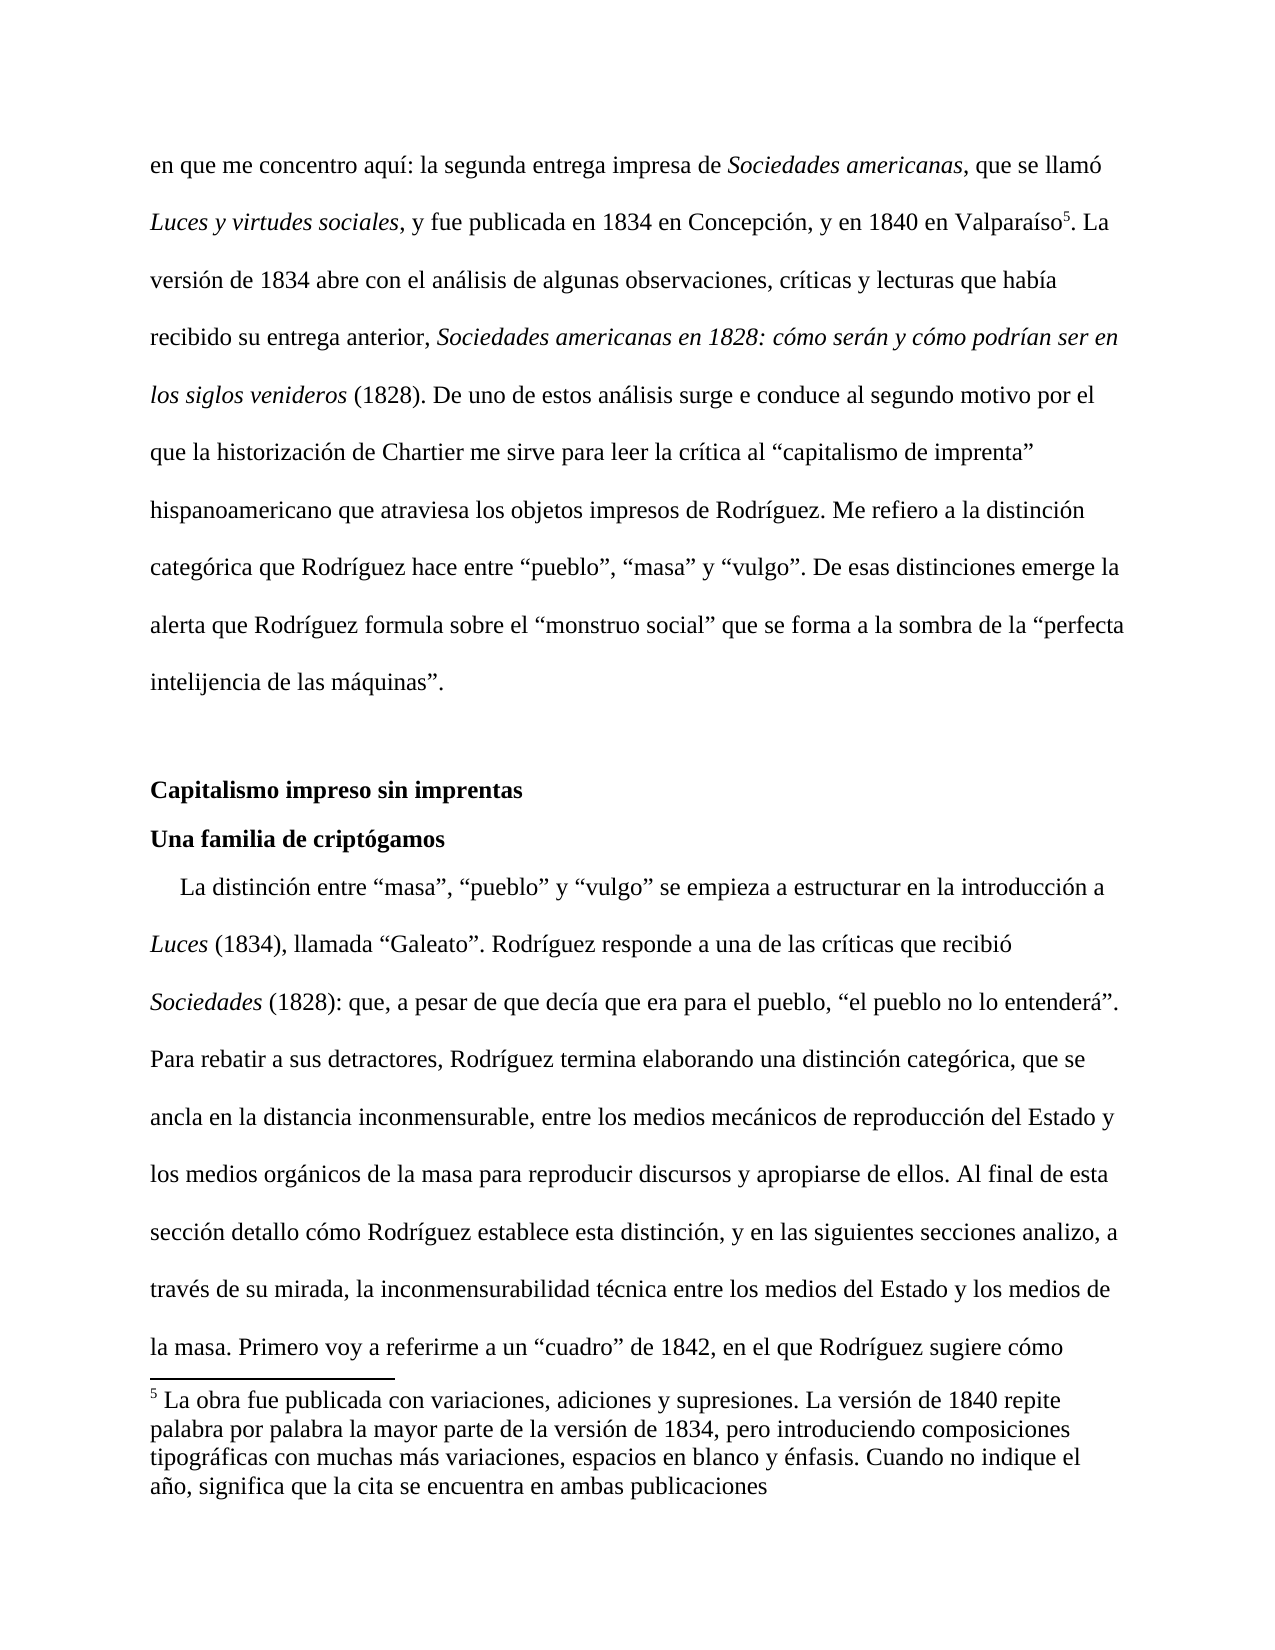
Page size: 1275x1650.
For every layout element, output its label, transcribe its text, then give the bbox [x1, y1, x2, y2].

subtitle Capitalismo impreso sin imprentas [150, 775, 1125, 804]
text La distinción entre “masa”, “pueblo” y “vulgo” se empieza a estructurar en la introducción a Luces (1834), llamada “Galeato”. Rodríguez responde a una de las críticas que recibió Sociedades (1828): que, a pesar de que decía que era para el pueblo, “el pueblo no lo entenderá”. Para rebatir a sus detractores, Rodríguez termina elaborando una distinción categórica, que se ancla en la distancia inconmensurable, entre los medios mecánicos de reproducción del Estado y los medios orgánicos de la masa para reproducir discursos y apropiarse de ellos. Al final de esta sección detallo cómo Rodríguez establece esta distinción, y en las siguientes secciones analizo, a través de su mirada, la inconmensurabilidad técnica entre los medios del Estado y los medios de la masa. Primero voy a referirme a un “cuadro” de 1842, en el que Rodríguez sugiere cómo [150, 872, 1125, 1361]
text en que me concentro aquí: la segunda entrega impresa de Sociedades americanas, que se llamó Luces y virtudes sociales, y fue publicada en 1834 en Concepción, y en 1840 en Valparaíso. La versión de 1834 abre con el análisis de algunas observaciones, críticas y lecturas que había recibido su entrega anterior, Sociedades americanas en 1828: cómo serán y cómo podrían ser en los siglos venideros (1828). De uno de estos análisis surge e conduce al segundo motivo por el que la historización de Chartier me sirve para leer la crítica al “capitalismo de imprenta” hispanoamericano que atraviesa los objetos impresos de Rodríguez. Me refiero a la distinción categórica que Rodríguez hace entre “pueblo”, “masa” y “vulgo”. De esas distinciones emerge la alerta que Rodríguez formula sobre el “monstruo social” que se forma a la sombra de la “perfecta intelijencia de las máquinas”. [150, 150, 1125, 696]
text La obra fue publicada con variaciones, adiciones y supresiones. La versión de 1840 repite palabra por palabra la mayor parte de la versión de 1834, pero introduciendo composiciones tipográficas con muchas más variaciones, espacios en blanco y énfasis. Cuando no indique el año, significa que la cita se encuentra en ambas publicaciones [150, 1385, 1125, 1500]
subtitle Una familia de criptógamos [150, 824, 1125, 853]
